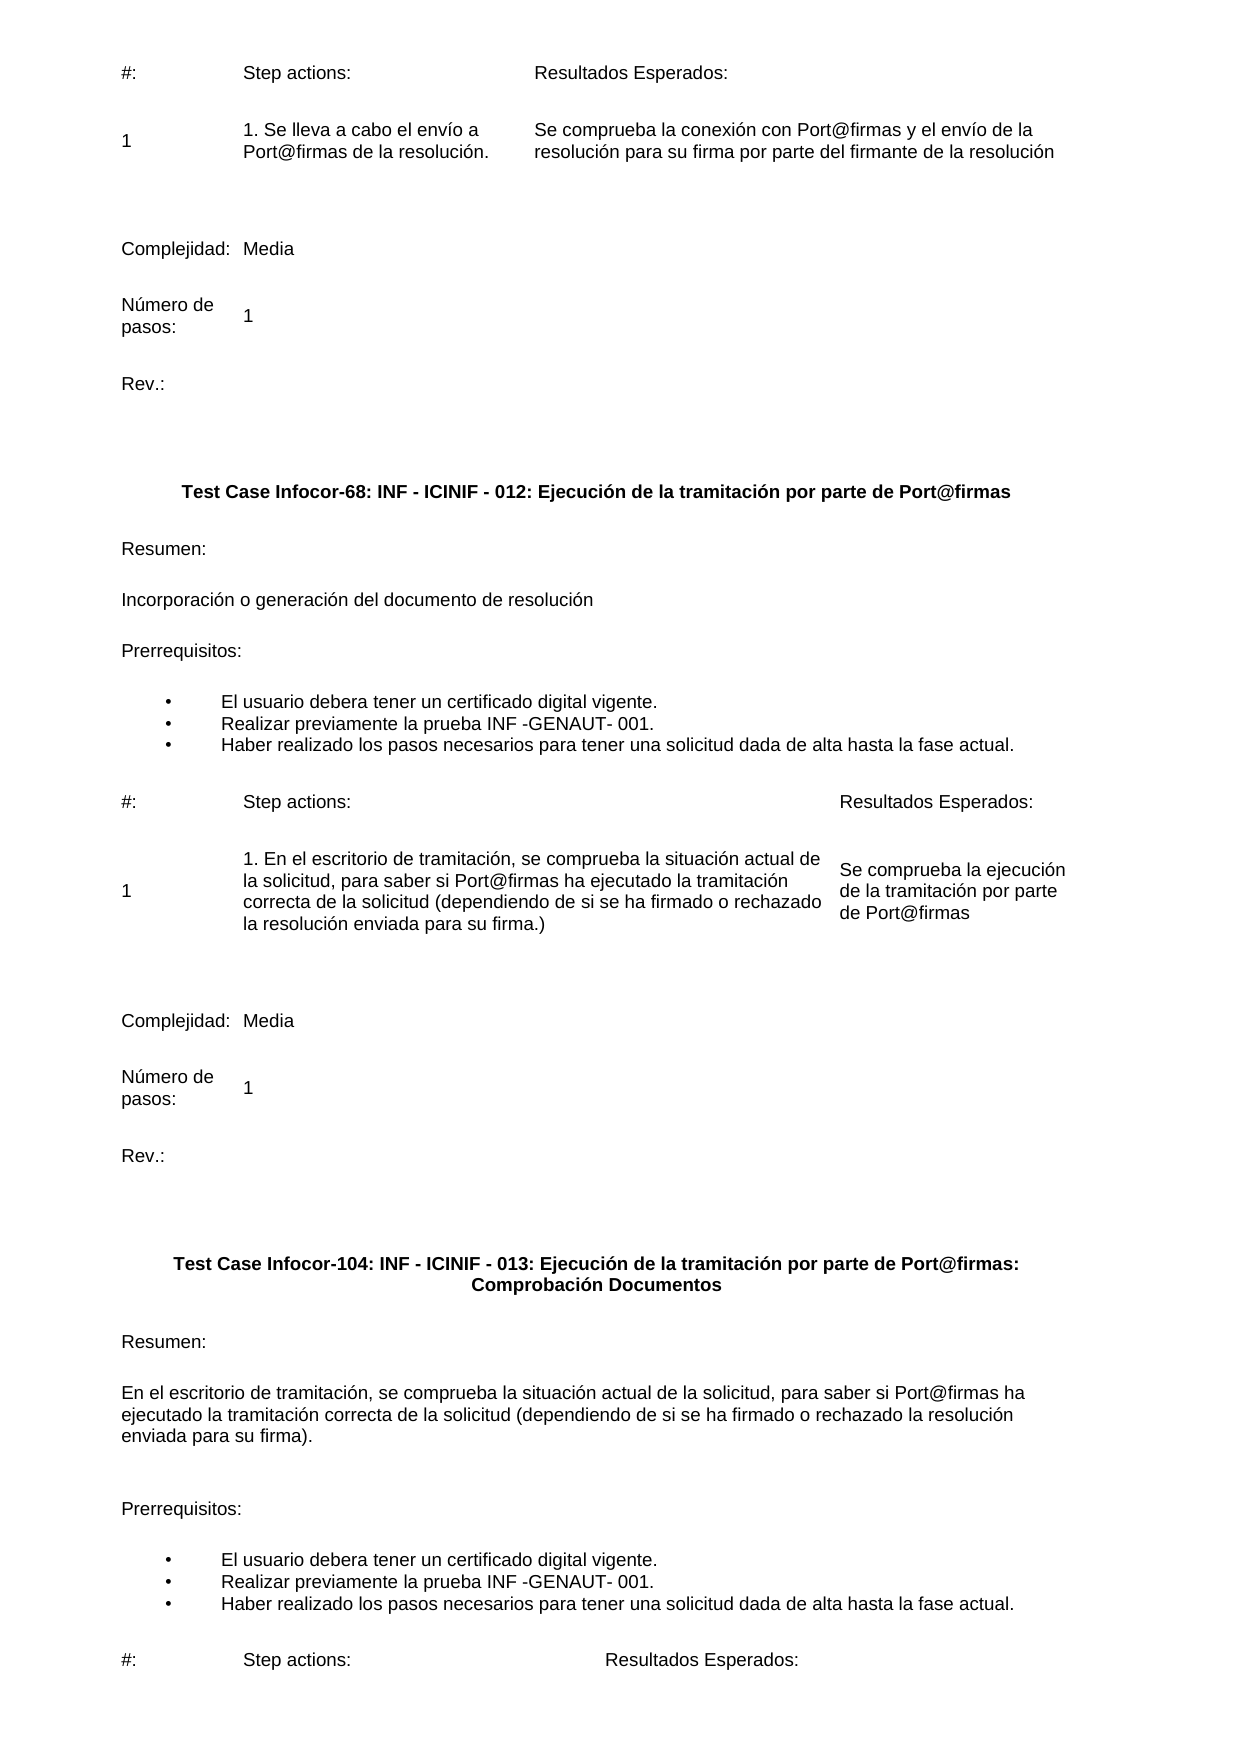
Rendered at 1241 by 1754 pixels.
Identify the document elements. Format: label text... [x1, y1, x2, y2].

table_cell 1 [240, 291, 1075, 370]
table_cell Resultados Esperados: [531, 59, 1075, 116]
table_cell Número de pasos: [118, 1064, 240, 1142]
table_header Test Case Infocor-104: INF - ICINIF - 013: Ejecución de la tramitación por parte de Port@firmas: Comprobación Documentos [118, 1250, 1075, 1328]
table_cell Se comprueba la ejecución de la tramitación por parte de Port@firmas [836, 845, 1075, 966]
table_cell Rev.: [118, 1142, 240, 1199]
table_cell [240, 370, 1075, 427]
table_cell Resultados Esperados: [602, 1646, 1075, 1674]
table_cell 1 [118, 116, 240, 194]
table_cell Media [240, 235, 1075, 291]
table_cell Complejidad: [118, 235, 240, 291]
table_cell Rev.: [118, 370, 240, 427]
table_header Test Case Infocor-68: INF - ICINIF - 012: Ejecución de la tramitación por parte de Port@firmas [118, 478, 1075, 534]
table_cell [118, 194, 1075, 234]
table_cell #: [118, 59, 240, 116]
table_cell Se comprueba la conexión con Port@firmas y el envío de la resolución para su firma por parte del firmante de la resolución [531, 116, 1075, 194]
table_cell Resultados Esperados: [836, 788, 1075, 845]
table_cell Step actions: [240, 788, 836, 845]
table_cell #: [118, 1646, 240, 1674]
table_cell 1 [240, 1064, 1075, 1142]
table_cell 1 [118, 845, 240, 966]
table_cell 1. Se lleva a cabo el envío a Port@firmas de la resolución. [240, 116, 531, 194]
table_cell Resumen: Incorporación o generación del documento de resolución Prerrequisitos: El usuario debera tener un certificado digital vigente. Realizar previamente la prueba INF -GENAUT- 001. Haber realizado los pasos necesarios para tener una solicitud dada de alta hasta la fase actual. [118, 535, 1075, 788]
table_cell Complejidad: [118, 1007, 240, 1063]
table_cell Media [240, 1007, 1075, 1063]
table_cell #: [118, 788, 240, 845]
table_cell [118, 966, 1075, 1007]
table_cell 1. En el escritorio de tramitación, se comprueba la situación actual de la solicitud, para saber si Port@firmas ha ejecutado la tramitación correcta de la solicitud (dependiendo de si se ha firmado o rechazado la resolución enviada para su firma.) [240, 845, 836, 966]
table_cell Resumen: En el escritorio de tramitación, se comprueba la situación actual de la solicitud, para saber si Port@firmas ha ejecutado la tramitación correcta de la solicitud (dependiendo de si se ha firmado o rechazado la resolución enviada para su firma). Prerrequisitos: El usuario debera tener un certificado digital vigente. Realizar previamente la prueba INF -GENAUT- 001. Haber realizado los pasos necesarios para tener una solicitud dada de alta hasta la fase actual. [118, 1328, 1075, 1646]
table_cell [240, 1142, 1075, 1199]
table_cell Step actions: [240, 59, 531, 116]
table_cell Número de pasos: [118, 291, 240, 370]
table_cell Step actions: [240, 1646, 602, 1674]
